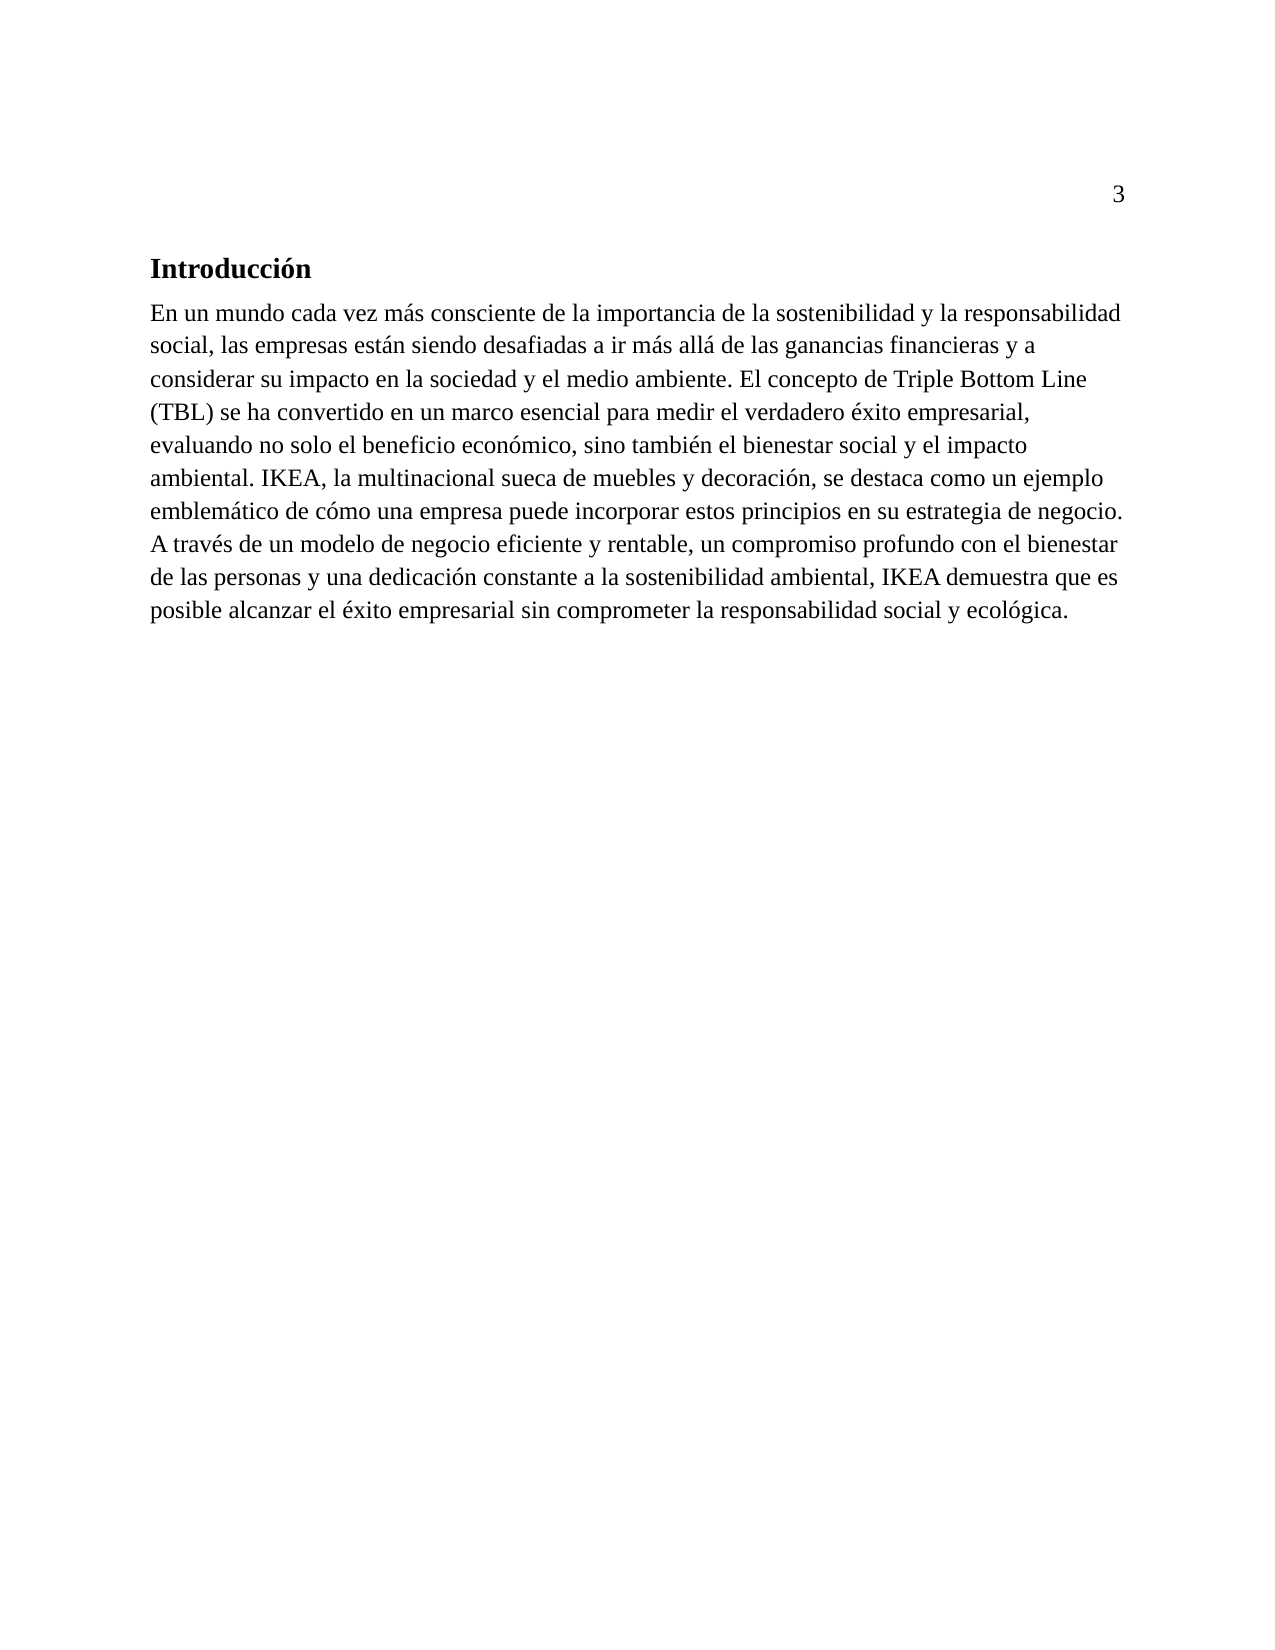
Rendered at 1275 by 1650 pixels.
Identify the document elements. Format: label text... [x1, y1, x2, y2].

text En un mundo cada vez más consciente de la importancia de la sostenibilidad y la responsabilidad social, las empresas están siendo desafiadas a ir más allá de las ganancias financieras y a considerar su impacto en la sociedad y el medio ambiente. El concepto de Triple Bottom Line (TBL) se ha convertido en un marco esencial para medir el verdadero éxito empresarial, evaluando no solo el beneficio económico, sino también el bienestar social y el impacto ambiental. IKEA, la multinacional sueca de muebles y decoración, se destaca como un ejemplo emblemático de cómo una empresa puede incorporar estos principios en su estrategia de negocio. A través de un modelo de negocio eficiente y rentable, un compromiso profundo con el bienestar de las personas y una dedicación constante a la sostenibilidad ambiental, IKEA demuestra que es posible alcanzar el éxito empresarial sin comprometer la responsabilidad social y ecológica. [150, 298, 1125, 623]
subtitle Introducción [150, 252, 1125, 285]
